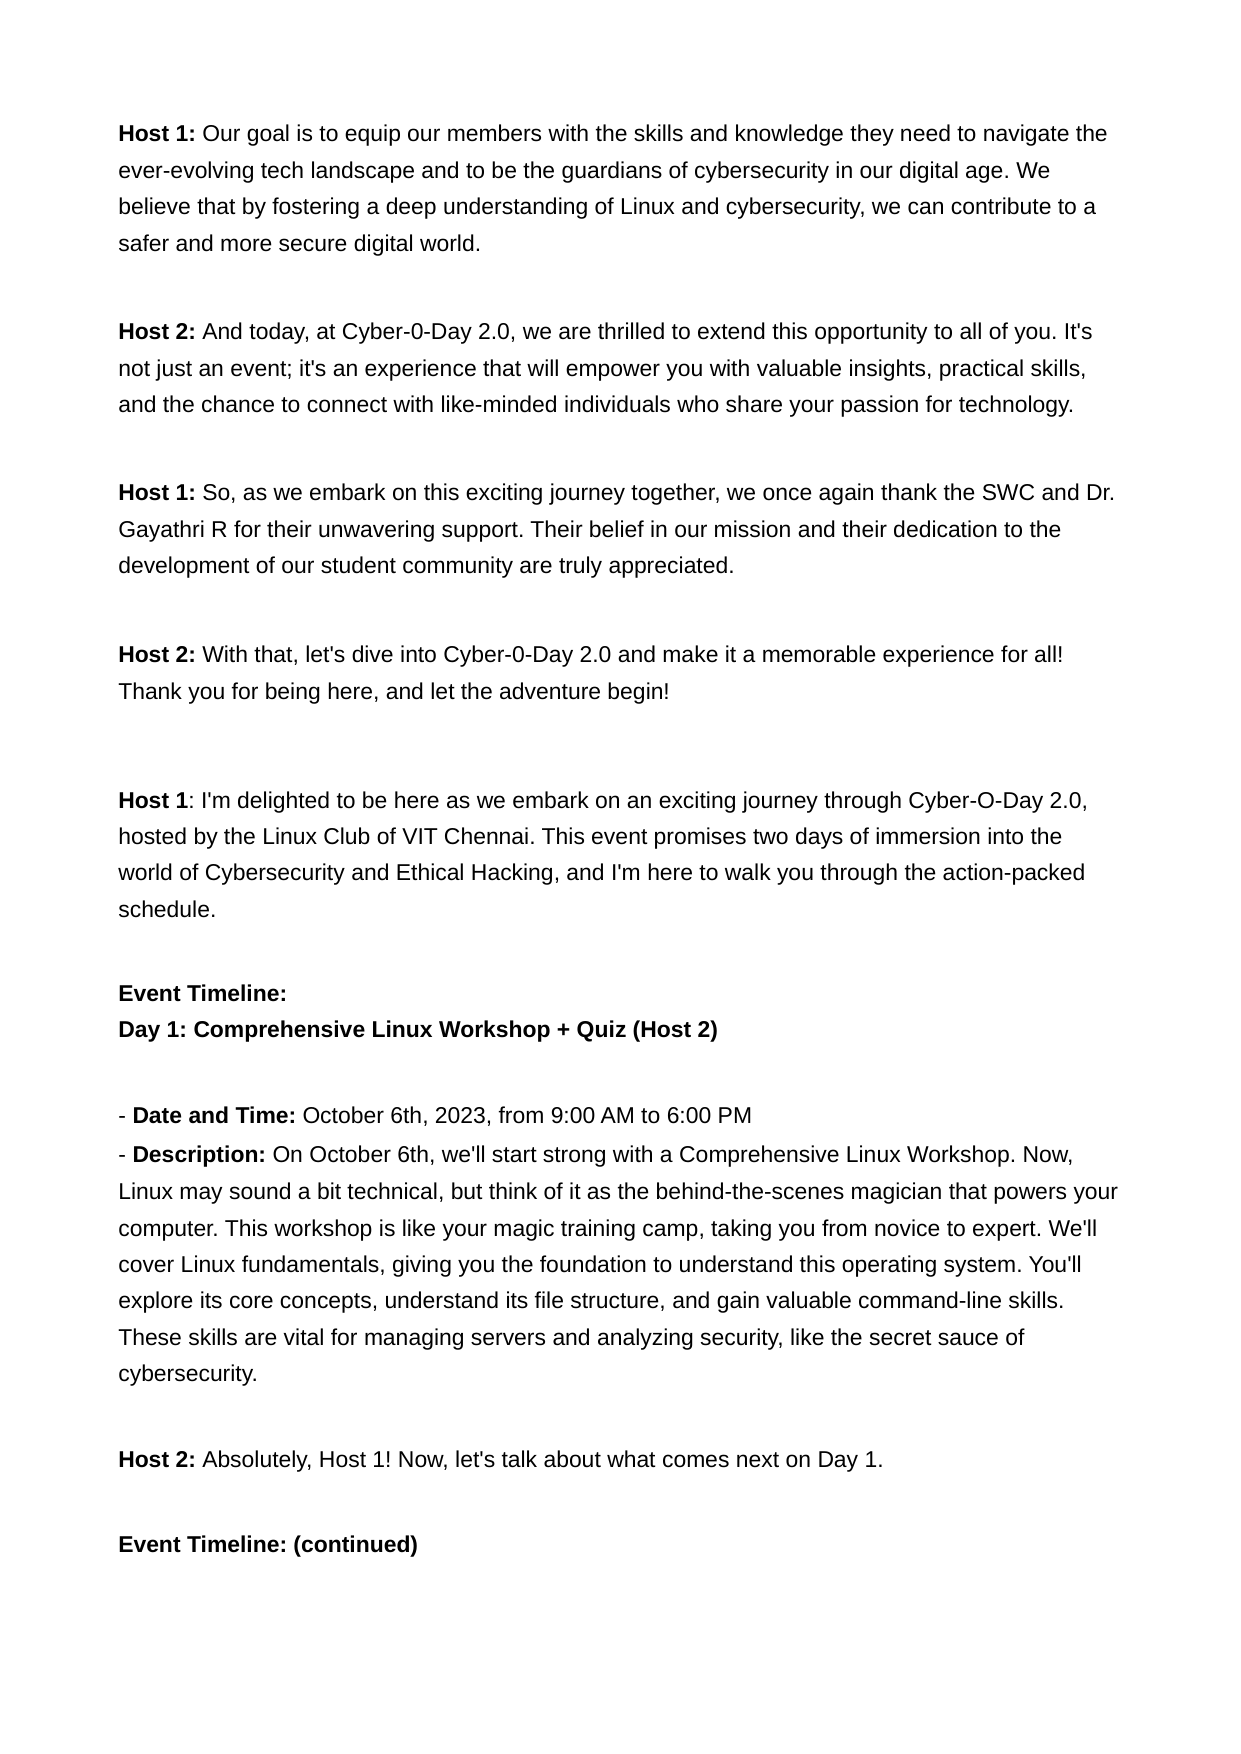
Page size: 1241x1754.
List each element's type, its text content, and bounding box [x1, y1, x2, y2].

text Event Timeline: [118, 979, 1122, 1006]
text Host 1: Our goal is to equip our members with the skills and knowledge they need to navigate the ever-evolving tech landscape and to be the guardians of cybersecurity in our digital age. We believe that by fostering a deep understanding of Linux and cybersecurity, we can contribute to a safer and more secure digital world. [118, 118, 1122, 256]
text - Date and Time: October 6th, 2023, from 9:00 AM to 6:00 PM [118, 1100, 1122, 1129]
text Host 2: With that, let's dive into Cyber-0-Day 2.0 and make it a memorable experience for all! Thank you for being here, and let the adventure begin! [118, 639, 1122, 704]
text Event Timeline: (continued) [118, 1531, 1122, 1557]
text Host 2: Absolutely, Host 1! Now, let's talk about what comes next on Day 1. [118, 1444, 1122, 1473]
text Host 1: I'm delighted to be here as we embark on an exciting journey through Cyber-O-Day 2.0, hosted by the Linux Club of VIT Chennai. This event promises two days of immersion into the world of Cybersecurity and Ethical Hacking, and I'm here to walk you through the action-packed schedule. [118, 787, 1122, 922]
text Host 1: So, as we embark on this exciting journey together, we once again thank the SWC and Dr. Gayathri R for their unwavering support. Their belief in our mission and their dedication to the development of our student community are truly appreciated. [118, 477, 1122, 579]
text - Description: On October 6th, we'll start strong with a Comprehensive Linux Workshop. Now, Linux may sound a bit technical, but think of it as the behind-the-scenes magician that powers your computer. This workshop is like your magic training camp, taking you from novice to expert. We'll cover Linux fundamentals, giving you the foundation to understand this operating system. You'll explore its core concepts, understand its file structure, and gain valuable command-line skills. These skills are vital for managing servers and analyzing security, like the secret sauce of cybersecurity. [118, 1139, 1122, 1386]
text Day 1: Comprehensive Linux Workshop + Quiz (Host 2) [118, 1016, 1122, 1042]
text Host 2: And today, at Cyber-0-Day 2.0, we are thrilled to extend this opportunity to all of you. It's not just an event; it's an experience that will empower you with valuable insights, practical skills, and the chance to connect with like-minded individuals who share your passion for technology. [118, 316, 1122, 417]
